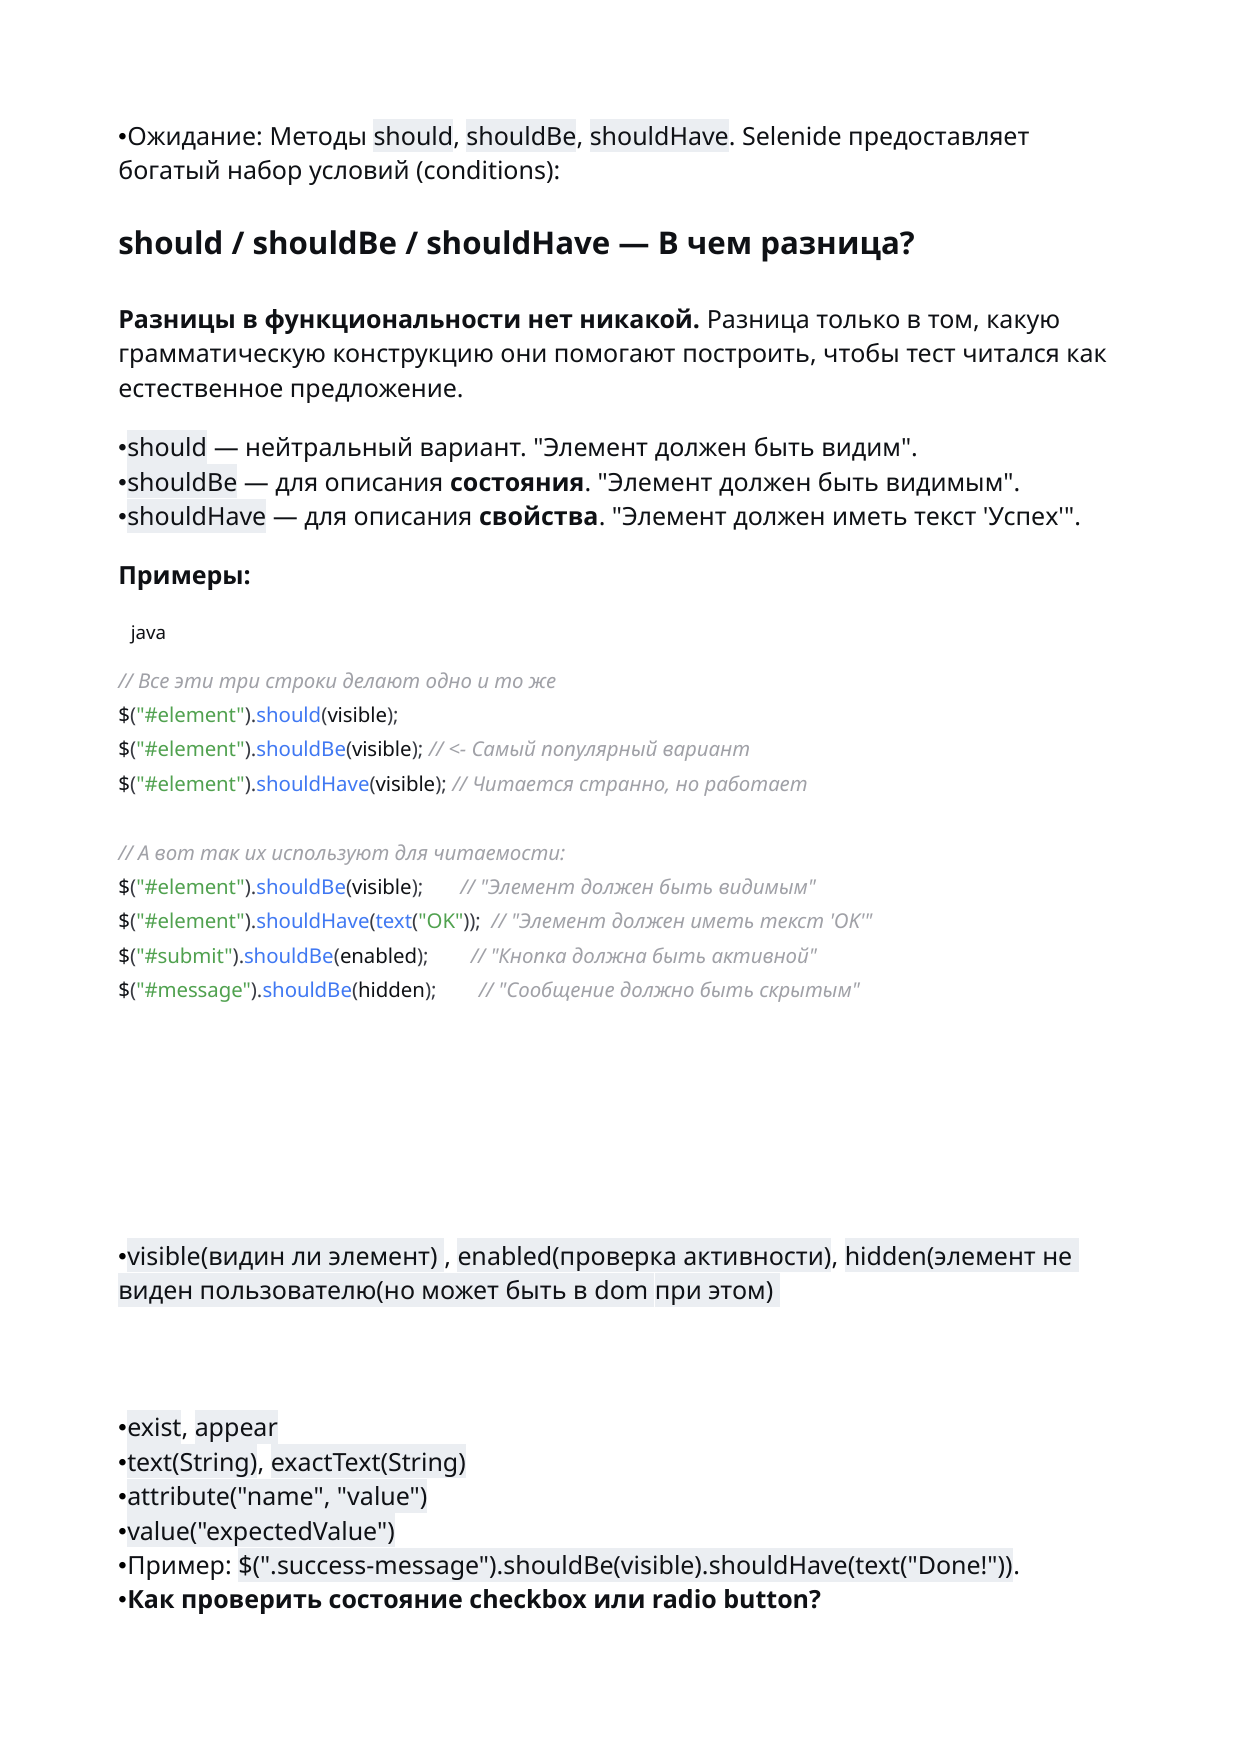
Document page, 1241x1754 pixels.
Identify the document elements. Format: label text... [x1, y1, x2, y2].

list visible(видин ли элемент) , enabled(проверка активности), hidden(элемент не виден пользователю(но может быть в dom при этом) [118, 1238, 1122, 1410]
text // Все эти три строки делают одно и то же [118, 660, 1122, 694]
list shouldBe — для описания состояния. "Элемент должен быть видимым". [118, 464, 1122, 498]
text $("#message").shouldBe(hidden); // "Сообщение должно быть скрытым" [118, 969, 1122, 1003]
text $("#element").shouldBe(visible); // "Элемент должен быть видимым" [118, 866, 1122, 900]
list text(String), exactText(String) [118, 1444, 1122, 1478]
text $("#element").shouldBe(visible); // <- Самый популярный вариант [118, 728, 1122, 763]
list value("expectedValue") [118, 1513, 1122, 1547]
text $("#submit").shouldBe(enabled); // "Кнопка должна быть активной" [118, 935, 1122, 969]
list should — нейтральный вариант. "Элемент должен быть видим". [118, 429, 1122, 464]
list Пример: $(".success-message").shouldBe(visible).shouldHave(text("Done!")). [118, 1547, 1122, 1582]
text $("#element").shouldHave(text("OK")); // "Элемент должен иметь текст 'OK'" [118, 900, 1122, 935]
list shouldHave — для описания свойства. "Элемент должен иметь текст 'Успех'". [118, 498, 1122, 533]
text $("#element").shouldHave(visible); // Читается странно, но работает [118, 763, 1122, 797]
text java [131, 617, 1122, 645]
text Примеры: [118, 558, 1122, 592]
text $("#element").should(visible); [118, 694, 1122, 728]
list exist, appear [118, 1410, 1122, 1444]
text Разницы в функциональности нет никакой. Разница только в том, какую грамматическую конструкцию они помогают построить, чтобы тест читался как естественное предложение. [118, 301, 1122, 404]
list attribute("name", "value") [118, 1478, 1122, 1513]
text // А вот так их используют для читаемости: [118, 832, 1122, 866]
list Ожидание: Методы should, shouldBe, shouldHave. Selenide предоставляет богатый набор условий (conditions): should / shouldBe / shouldHave — В чем разница? [118, 118, 1122, 264]
list Как проверить состояние checkbox или radio button? [118, 1582, 1122, 1616]
